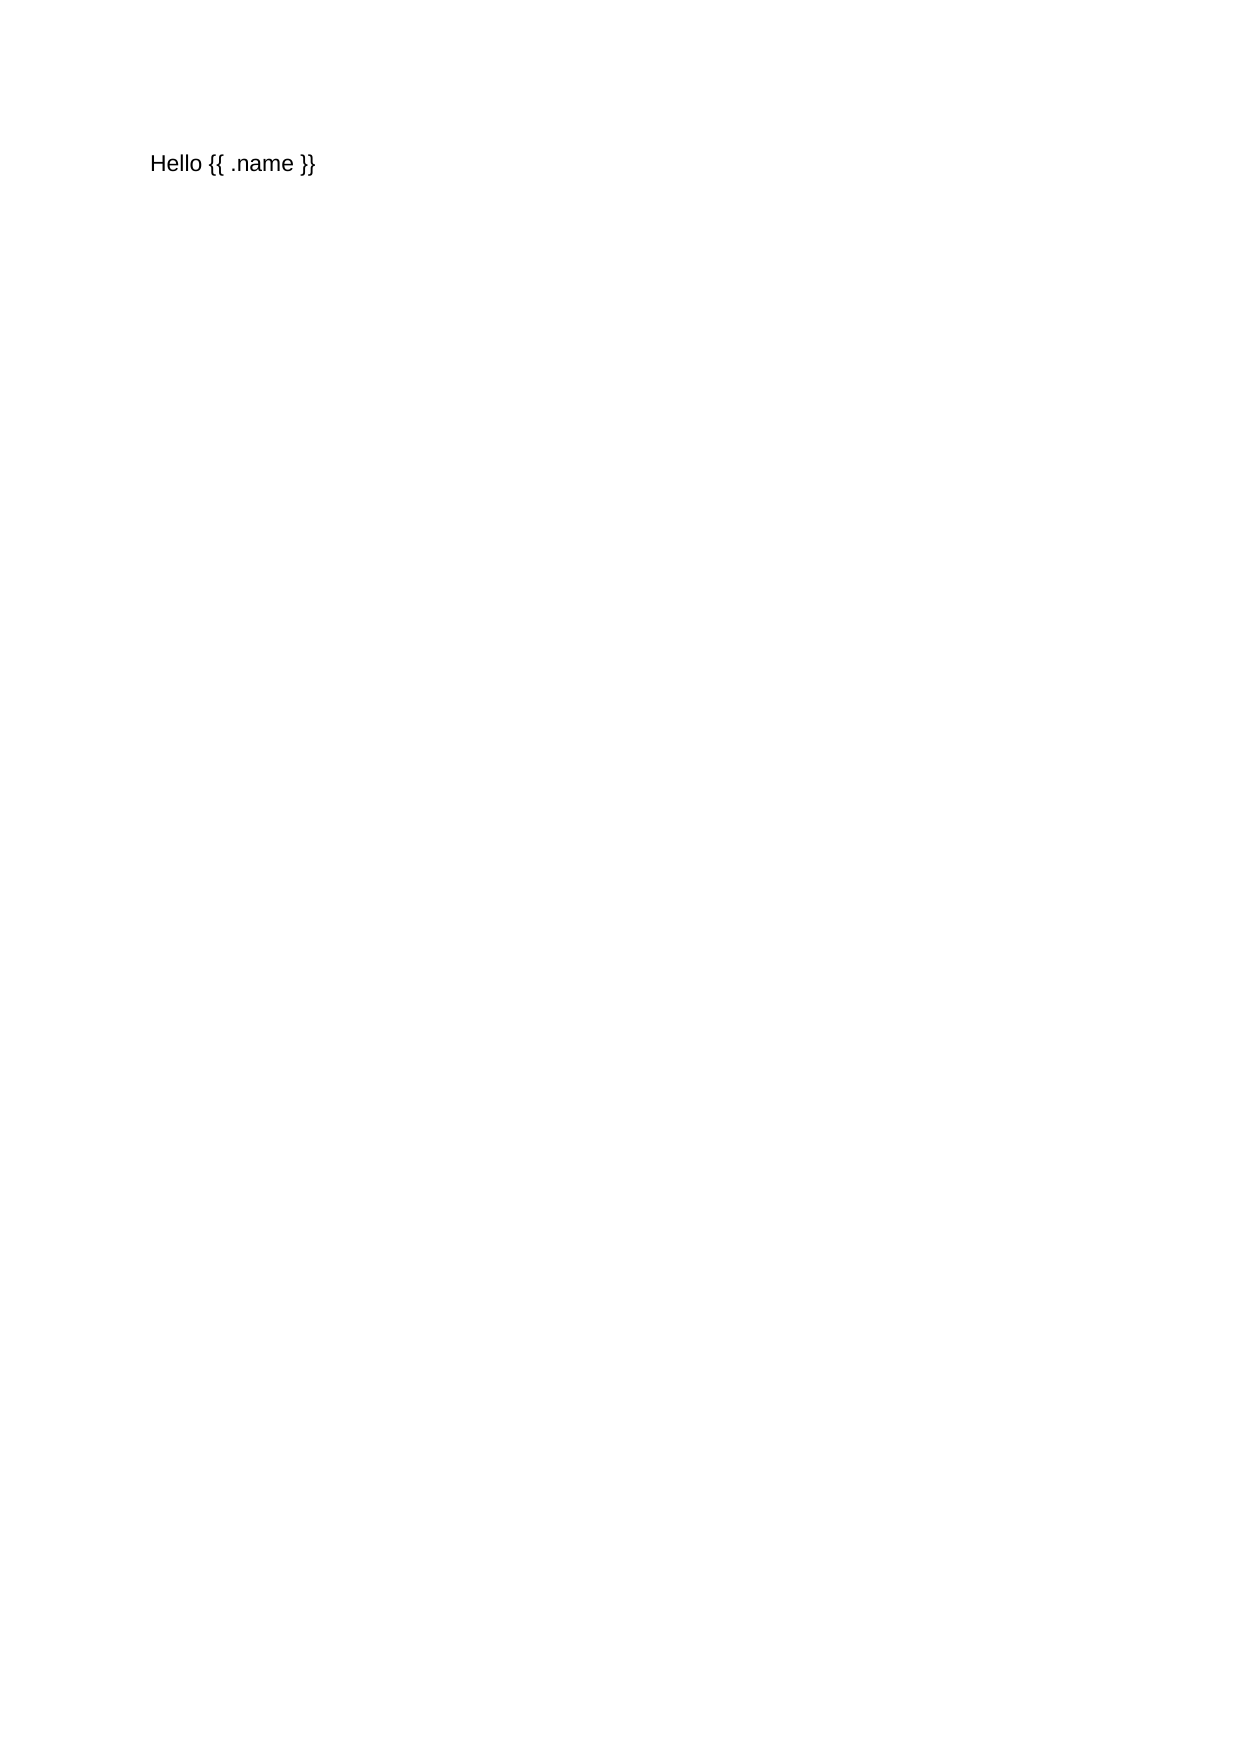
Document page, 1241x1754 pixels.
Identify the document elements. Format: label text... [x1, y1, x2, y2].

text Hello {{ .name }} [150, 150, 1090, 176]
